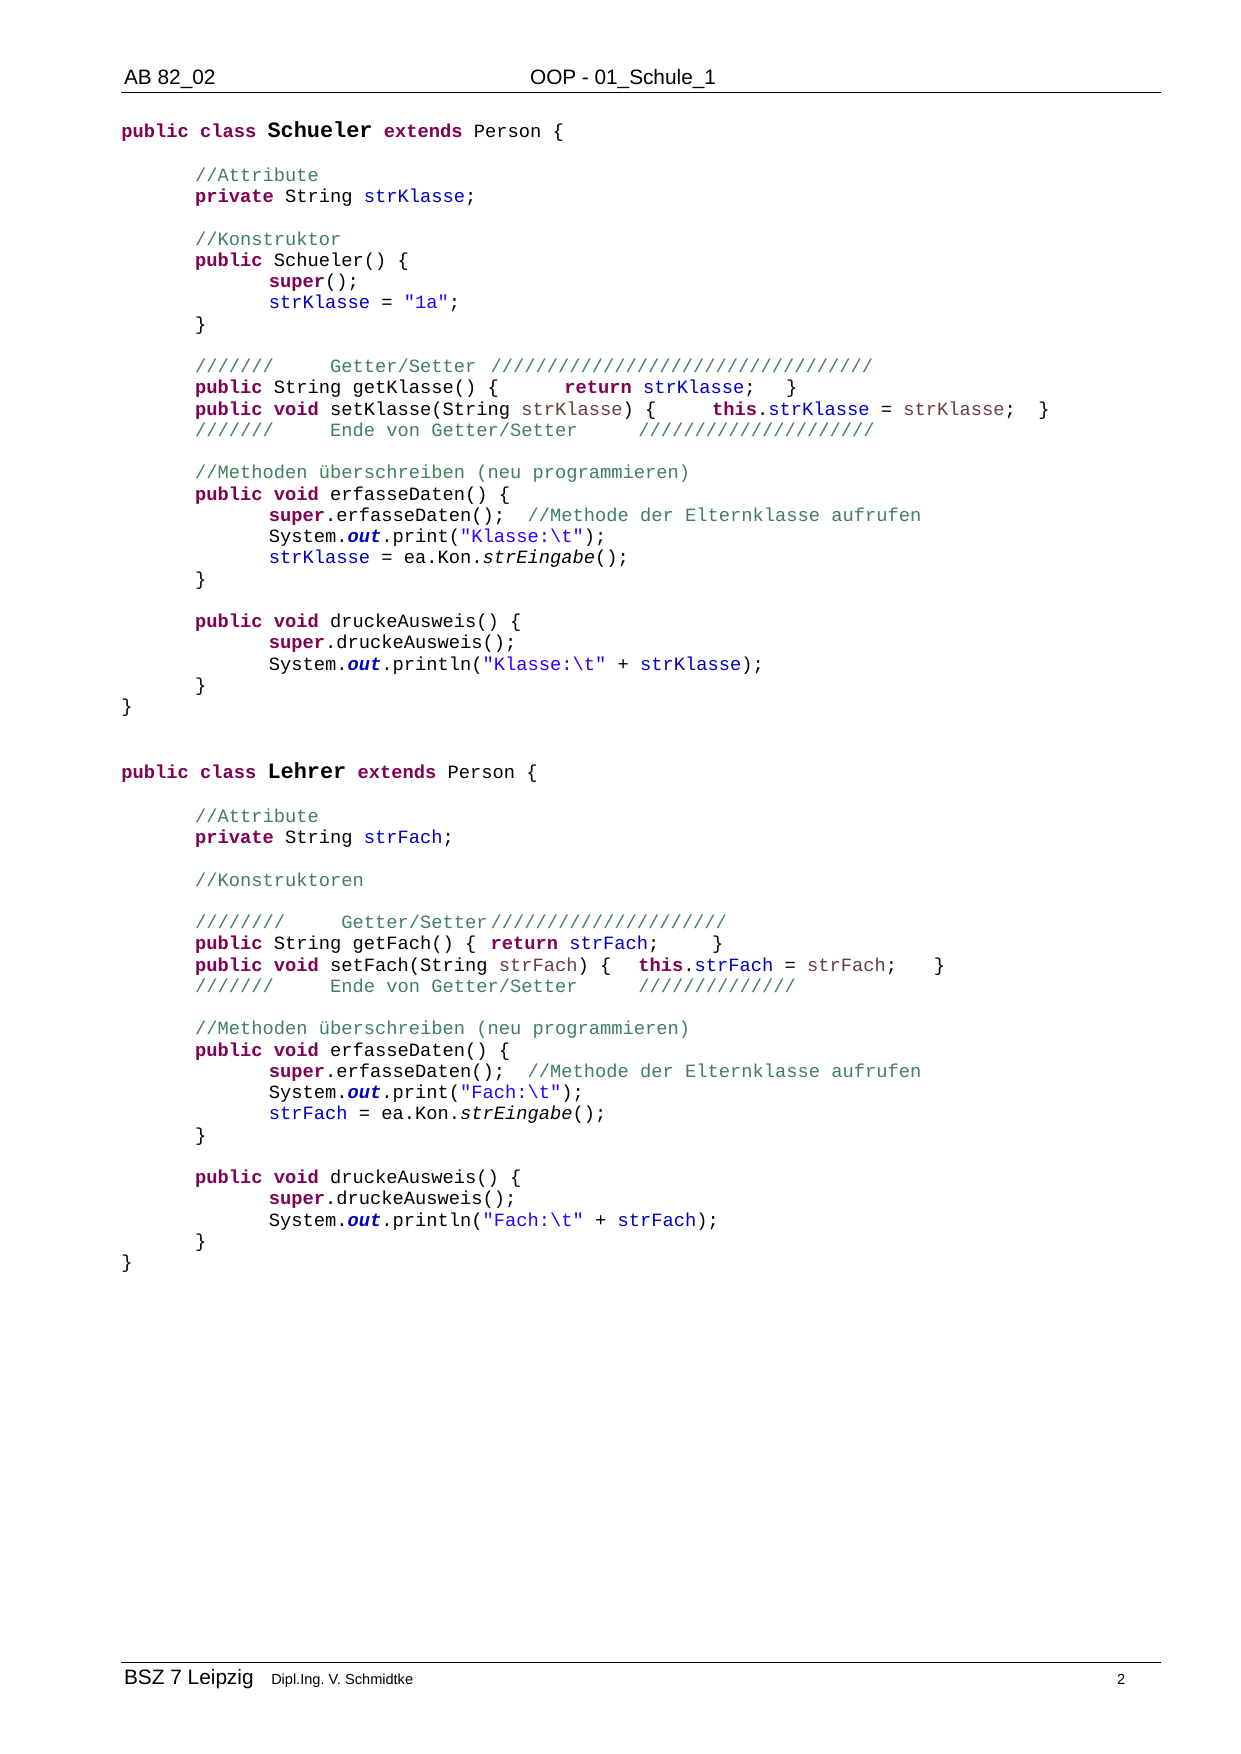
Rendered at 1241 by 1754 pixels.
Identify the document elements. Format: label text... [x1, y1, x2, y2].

text public void druckeAusweis() { [121, 612, 1161, 633]
text public String getFach() { return strFach; } [121, 934, 1161, 955]
text public class Lehrer extends Person { [121, 761, 1161, 785]
text private String strFach; [121, 828, 1161, 849]
text //////// Getter/Setter ///////////////////// [121, 913, 1161, 934]
text public String getKlasse() { return strKlasse; } [121, 378, 1161, 399]
text } [121, 1232, 1161, 1253]
text private String strKlasse; [121, 187, 1161, 208]
text //Attribute [121, 166, 1161, 187]
text super.druckeAusweis(); [121, 1189, 1161, 1210]
text public void erfasseDaten() { [121, 484, 1161, 506]
text //Konstruktor [121, 229, 1161, 251]
text public Schueler() { [121, 251, 1161, 272]
text super.erfasseDaten(); //Methode der Elternklasse aufrufen [121, 1062, 1161, 1083]
text System.out.print("Fach:\t"); [121, 1083, 1161, 1104]
text super.druckeAusweis(); [121, 633, 1161, 654]
text //Methoden überschreiben (neu programmieren) [121, 1019, 1161, 1040]
text public void erfasseDaten() { [121, 1040, 1161, 1062]
text System.out.print("Klasse:\t"); [121, 527, 1161, 548]
text //Methoden überschreiben (neu programmieren) [121, 463, 1161, 484]
text //Attribute [121, 807, 1161, 828]
text strKlasse = ea.Kon.strEingabe(); [121, 548, 1161, 569]
text public void setFach(String strFach) { this.strFach = strFach; } /////// Ende von Getter/Setter ////////////// [121, 955, 1161, 998]
text strKlasse = "1a"; [121, 293, 1161, 314]
text System.out.println("Fach:\t" + strFach); [121, 1210, 1161, 1232]
text super(); [121, 272, 1161, 293]
text System.out.println("Klasse:\t" + strKlasse); [121, 654, 1161, 676]
text } [121, 314, 1161, 336]
text } [121, 676, 1161, 697]
text //Konstruktoren [121, 870, 1161, 892]
text /////// Getter/Setter ////////////////////////////////// [121, 357, 1161, 378]
text public void setKlasse(String strKlasse) { this.strKlasse = strKlasse; } /////// Ende von Getter/Setter ///////////////////// [121, 399, 1161, 442]
text } [121, 1253, 1161, 1274]
text } [121, 697, 1161, 718]
text } [121, 1125, 1161, 1147]
text } [121, 569, 1161, 591]
text public class Schueler extends Person { [121, 119, 1161, 144]
text strFach = ea.Kon.strEingabe(); [121, 1104, 1161, 1125]
text super.erfasseDaten(); //Methode der Elternklasse aufrufen [121, 506, 1161, 527]
text public void druckeAusweis() { [121, 1168, 1161, 1189]
